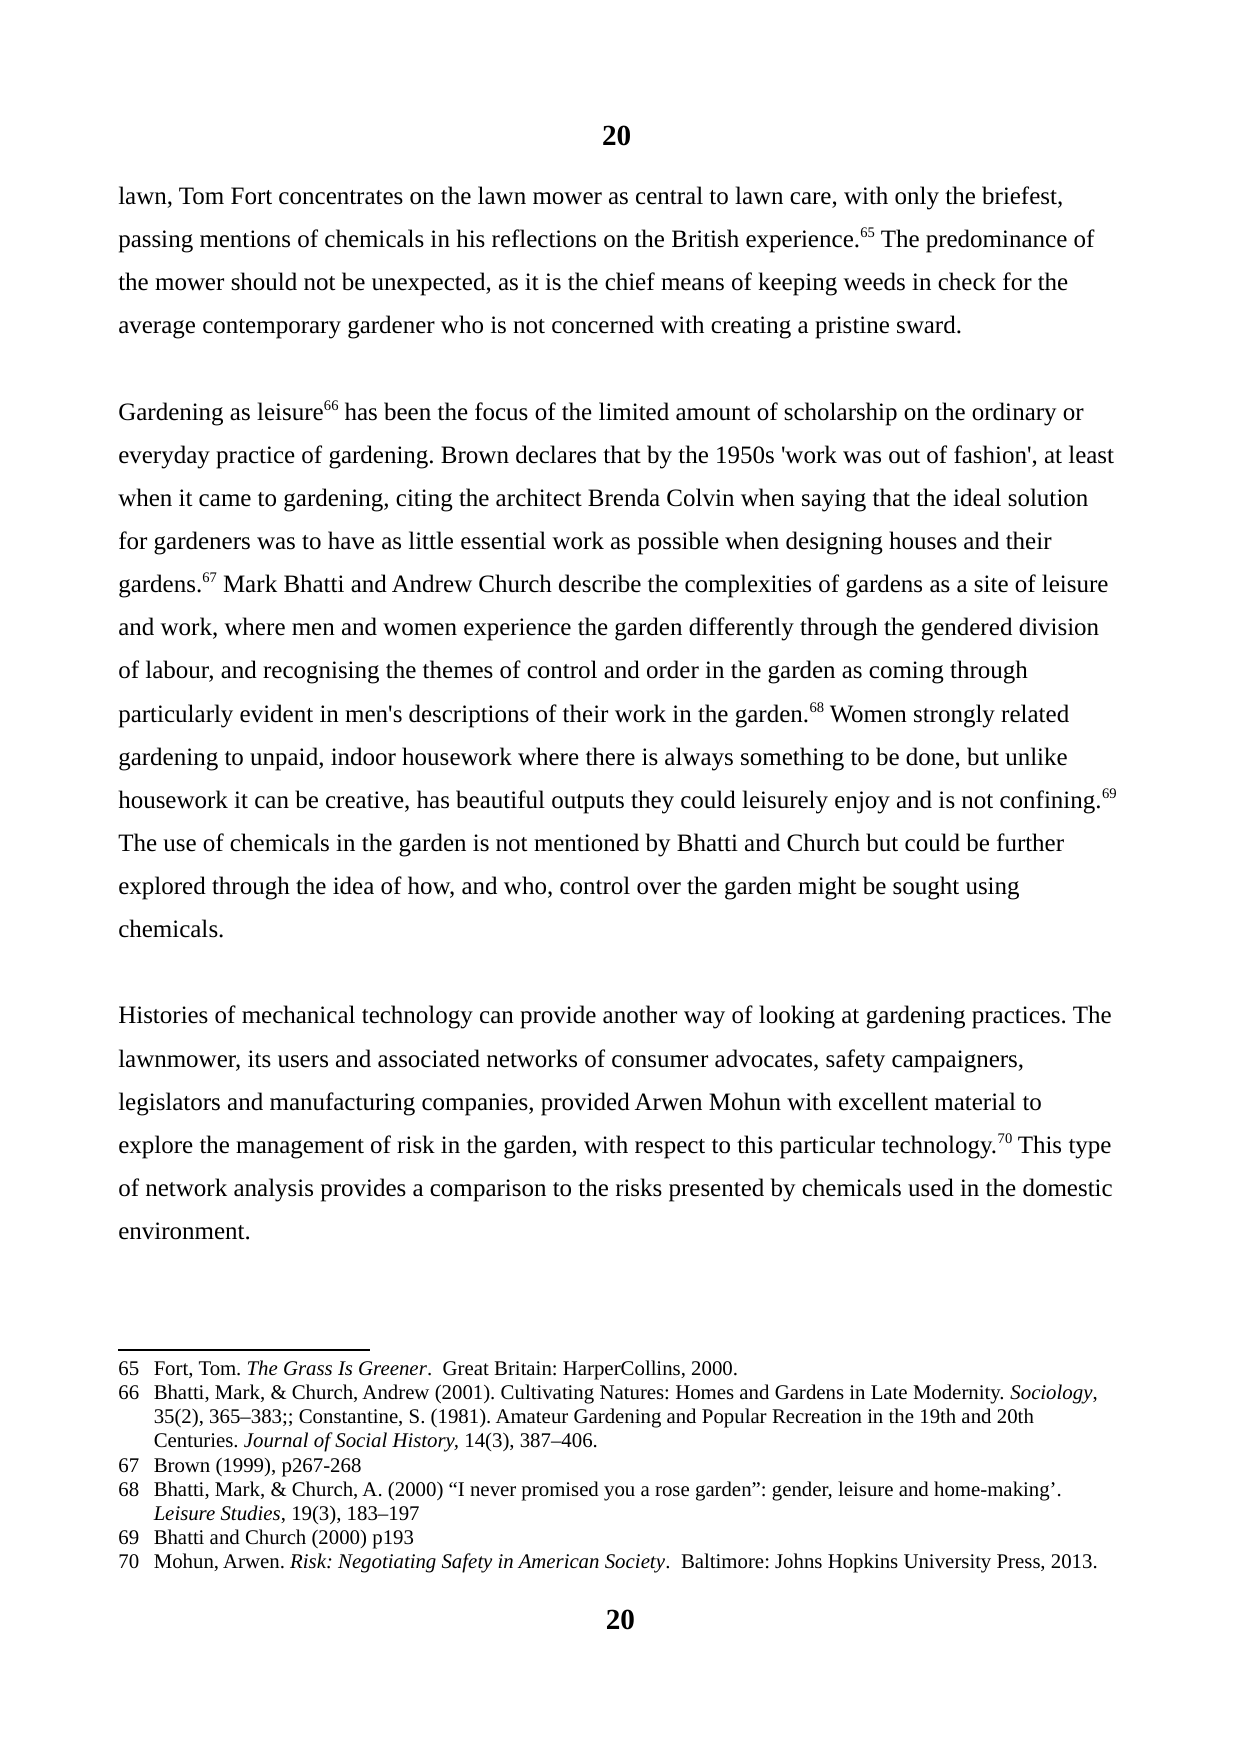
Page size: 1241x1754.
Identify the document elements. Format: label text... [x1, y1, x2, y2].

text Histories of mechanical technology can provide another way of looking at gardening practices. The lawnmower, its users and associated networks of consumer advocates, safety campaigners, legislators and manufacturing companies, provided Arwen Mohun with excellent material to explore the management of risk in the garden, with respect to this particular technology. This type of network analysis provides a comparison to the risks presented by chemicals used in the domestic environment. [118, 1001, 1122, 1245]
text Mohun, Arwen. Risk: Negotiating Safety in American Society. Baltimore: Johns Hopkins University Press, 2013. [118, 1549, 1122, 1573]
text Bhatti, Mark, & Church, A. (2000) “I never promised you a rose garden”: gender, leisure and home-making’. Leisure Studies, 19(3), 183–197 [118, 1477, 1122, 1525]
text lawn, Tom Fort concentrates on the lawn mower as central to lawn care, with only the briefest, passing mentions of chemicals in his reflections on the British experience. The predominance of the mower should not be unexpected, as it is the chief means of keeping weeds in check for the average contemporary gardener who is not concerned with creating a pristine sward. [118, 181, 1122, 339]
text Brown (1999), p267-268 [118, 1452, 1122, 1477]
text Bhatti and Church (2000) p193 [118, 1525, 1122, 1549]
text Bhatti, Mark, & Church, Andrew (2001). Cultivating Natures: Homes and Gardens in Late Modernity. Sociology, 35(2), 365–383;; Constantine, S. (1981). Amateur Gardening and Popular Recreation in the 19th and 20th Centuries. Journal of Social History, 14(3), 387–406. [118, 1380, 1122, 1452]
text Fort, Tom. The Grass Is Greener. Great Britain: HarperCollins, 2000. [118, 1356, 1122, 1380]
text Gardening as leisure has been the focus of the limited amount of scholarship on the ordinary or everyday practice of gardening. Brown declares that by the 1950s 'work was out of fashion', at least when it came to gardening, citing the architect Brenda Colvin when saying that the ideal solution for gardeners was to have as little essential work as possible when designing houses and their gardens. Mark Bhatti and Andrew Church describe the complexities of gardens as a site of leisure and work, where men and women experience the garden differently through the gendered division of labour, and recognising the themes of control and order in the garden as coming through particularly evident in men's descriptions of their work in the garden. Women strongly related gardening to unpaid, indoor housework where there is always something to be done, but unlike housework it can be creative, has beautiful outputs they could leisurely enjoy and is not confining. The use of chemicals in the garden is not mentioned by Bhatti and Church but could be further explored through the idea of how, and who, control over the garden might be sought using chemicals. [118, 397, 1122, 943]
